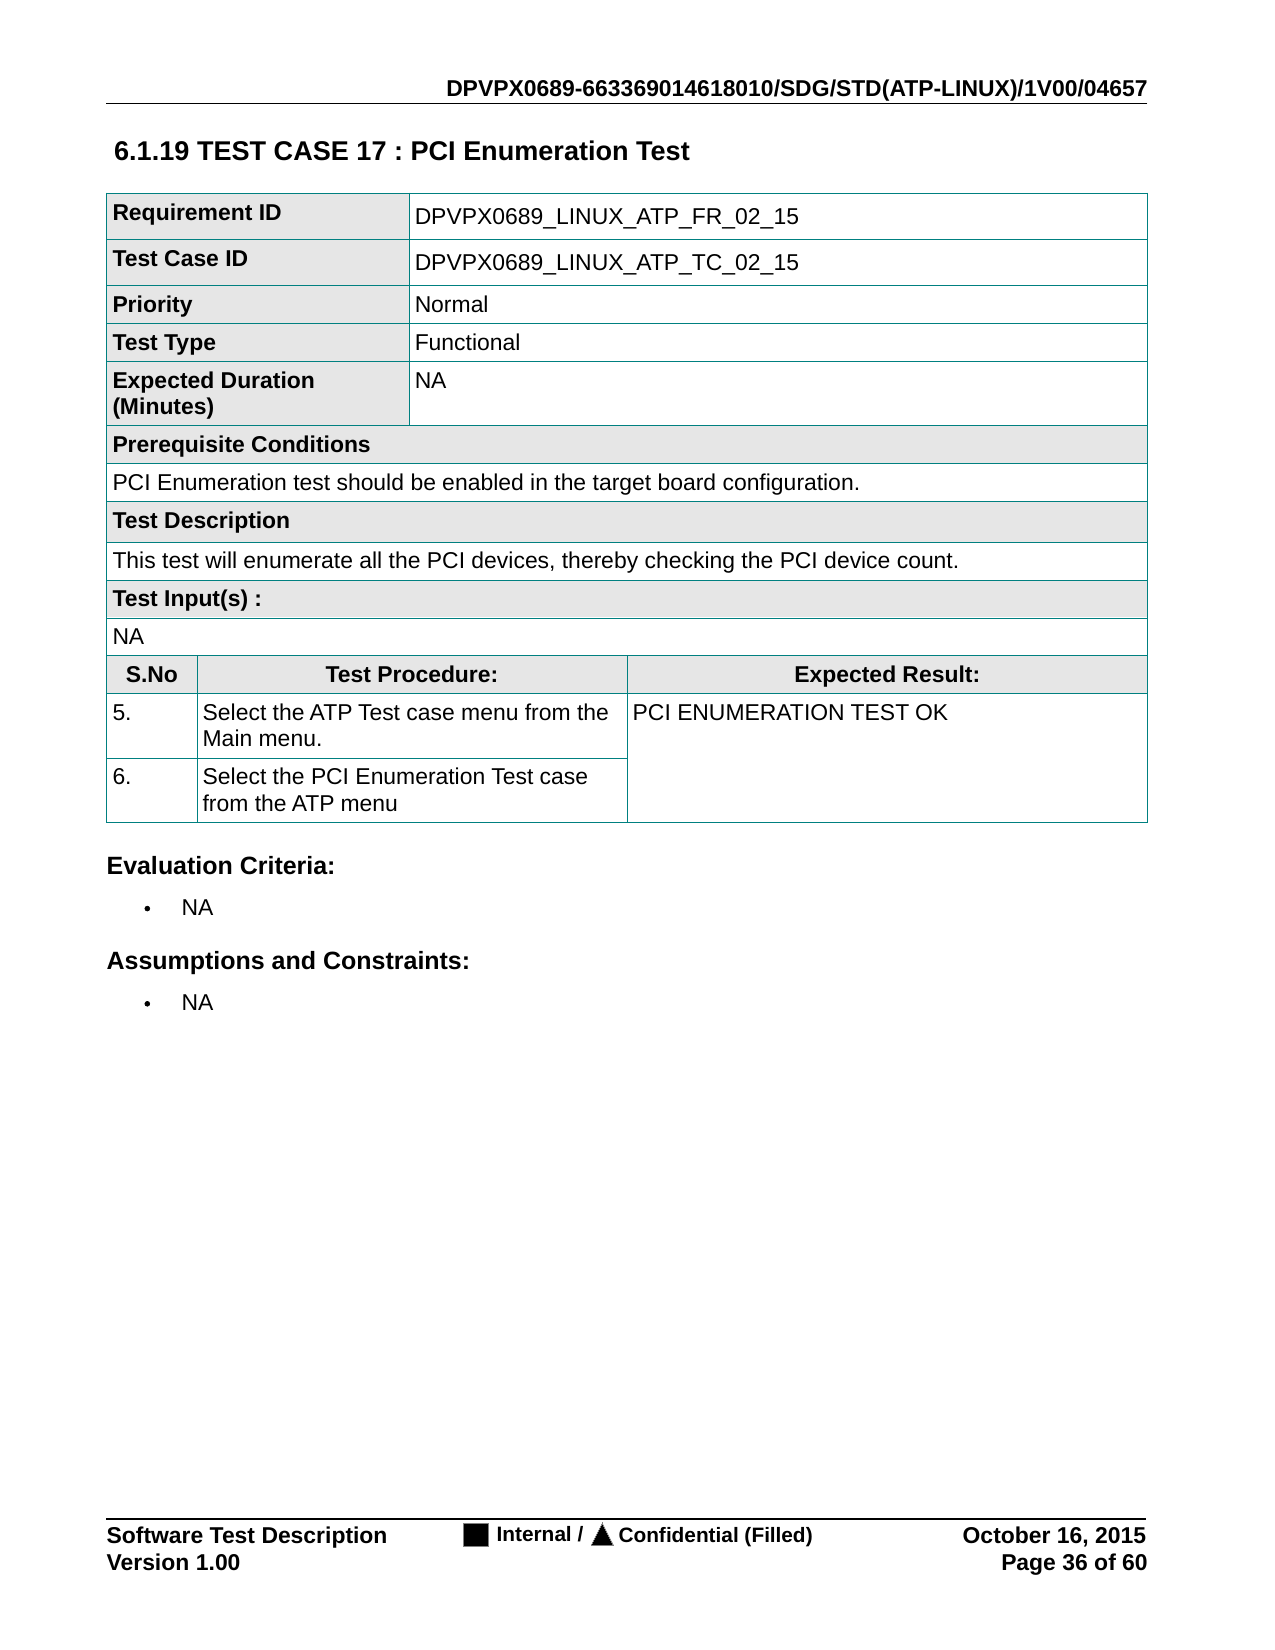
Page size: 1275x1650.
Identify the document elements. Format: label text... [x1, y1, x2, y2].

table_cell Expected Result: [628, 656, 1147, 693]
table_cell Select the ATP Test case menu from the Main menu. [198, 694, 627, 757]
table_cell DPVPX0689_LINUX_ATP_TC_02_15 [410, 240, 1147, 285]
table_cell Select the PCI Enumeration Test case from the ATP menu [198, 759, 627, 822]
list NA [144, 989, 1147, 1015]
table_header DPVPX0689_LINUX_ATP_FR_02_15 [410, 194, 1147, 239]
table_cell Test Case ID [107, 240, 409, 285]
table_cell Test Procedure: [198, 656, 627, 693]
table_cell Normal [410, 286, 1147, 323]
table_cell [107, 759, 197, 822]
text Evaluation Criteria: [106, 851, 1147, 879]
table_cell This test will enumerate all the PCI devices, thereby checking the PCI device count. [107, 543, 1147, 579]
table_cell Test Description [107, 502, 1147, 542]
table_header Requirement ID [107, 194, 409, 239]
table_cell PCI ENUMERATION TEST OK [628, 694, 1147, 822]
table_cell PCI Enumeration test should be enabled in the target board configuration. [107, 464, 1147, 501]
table_cell Test Type [107, 324, 409, 361]
table_cell S.No [107, 656, 197, 693]
table_cell [107, 694, 197, 757]
table_cell Priority [107, 286, 409, 323]
table_cell NA [107, 619, 1147, 655]
table_cell Expected Duration (Minutes) [107, 362, 409, 425]
table_cell Functional [410, 324, 1147, 361]
table_cell NA [410, 362, 1147, 425]
table_cell Prerequisite Conditions [107, 426, 1147, 463]
text Assumptions and Constraints: [106, 946, 1147, 974]
subtitle TEST CASE 17 : PCI Enumeration Test [106, 135, 1147, 166]
table_cell Test Input(s) : [107, 581, 1147, 617]
list NA [144, 894, 1147, 920]
